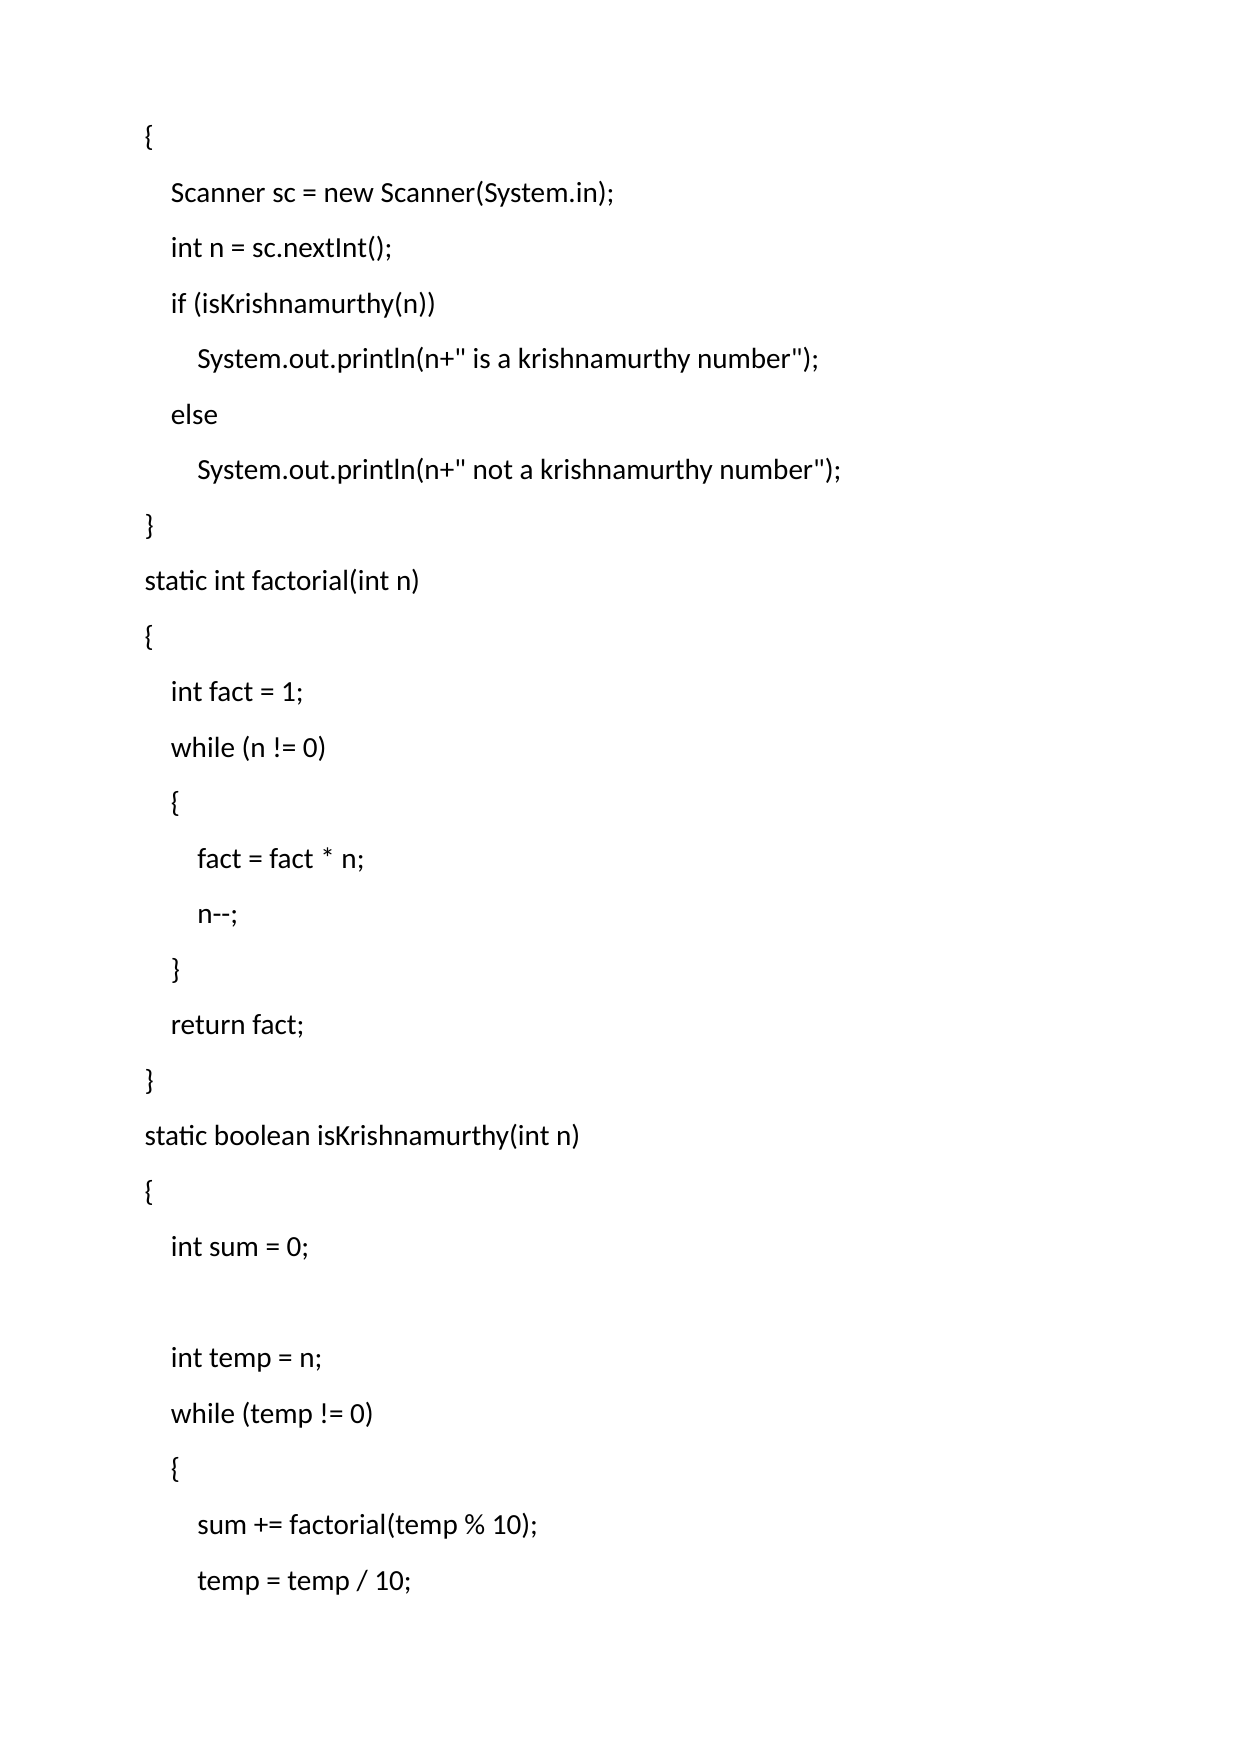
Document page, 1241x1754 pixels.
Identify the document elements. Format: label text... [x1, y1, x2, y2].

text } [118, 507, 1122, 542]
text fact = fact * n; [118, 840, 1122, 876]
text int n = sc.nextInt(); [118, 229, 1122, 265]
text sum += factorial(temp % 10); [118, 1506, 1122, 1542]
text } [118, 951, 1122, 987]
text n--; [118, 895, 1122, 931]
text return fact; [118, 1006, 1122, 1042]
text while (n != 0) [118, 729, 1122, 764]
text { [118, 784, 1122, 820]
text int temp = n; [118, 1339, 1122, 1375]
text System.out.println(n+" is a krishnamurthy number"); [118, 340, 1122, 376]
text { [118, 1173, 1122, 1209]
text { [118, 618, 1122, 653]
text } [118, 1062, 1122, 1098]
text System.out.println(n+" not a krishnamurthy number"); [118, 451, 1122, 487]
text int sum = 0; [118, 1228, 1122, 1264]
text int fact = 1; [118, 673, 1122, 709]
text while (temp != 0) [118, 1395, 1122, 1431]
text { [118, 118, 1122, 154]
text static int factorial(int n) [118, 562, 1122, 598]
text else [118, 396, 1122, 431]
text if (isKrishnamurthy(n)) [118, 285, 1122, 320]
text Scanner sc = new Scanner(System.in); [118, 174, 1122, 209]
text temp = temp / 10; [118, 1562, 1122, 1597]
text { [118, 1451, 1122, 1486]
text static boolean isKrishnamurthy(int n) [118, 1117, 1122, 1153]
